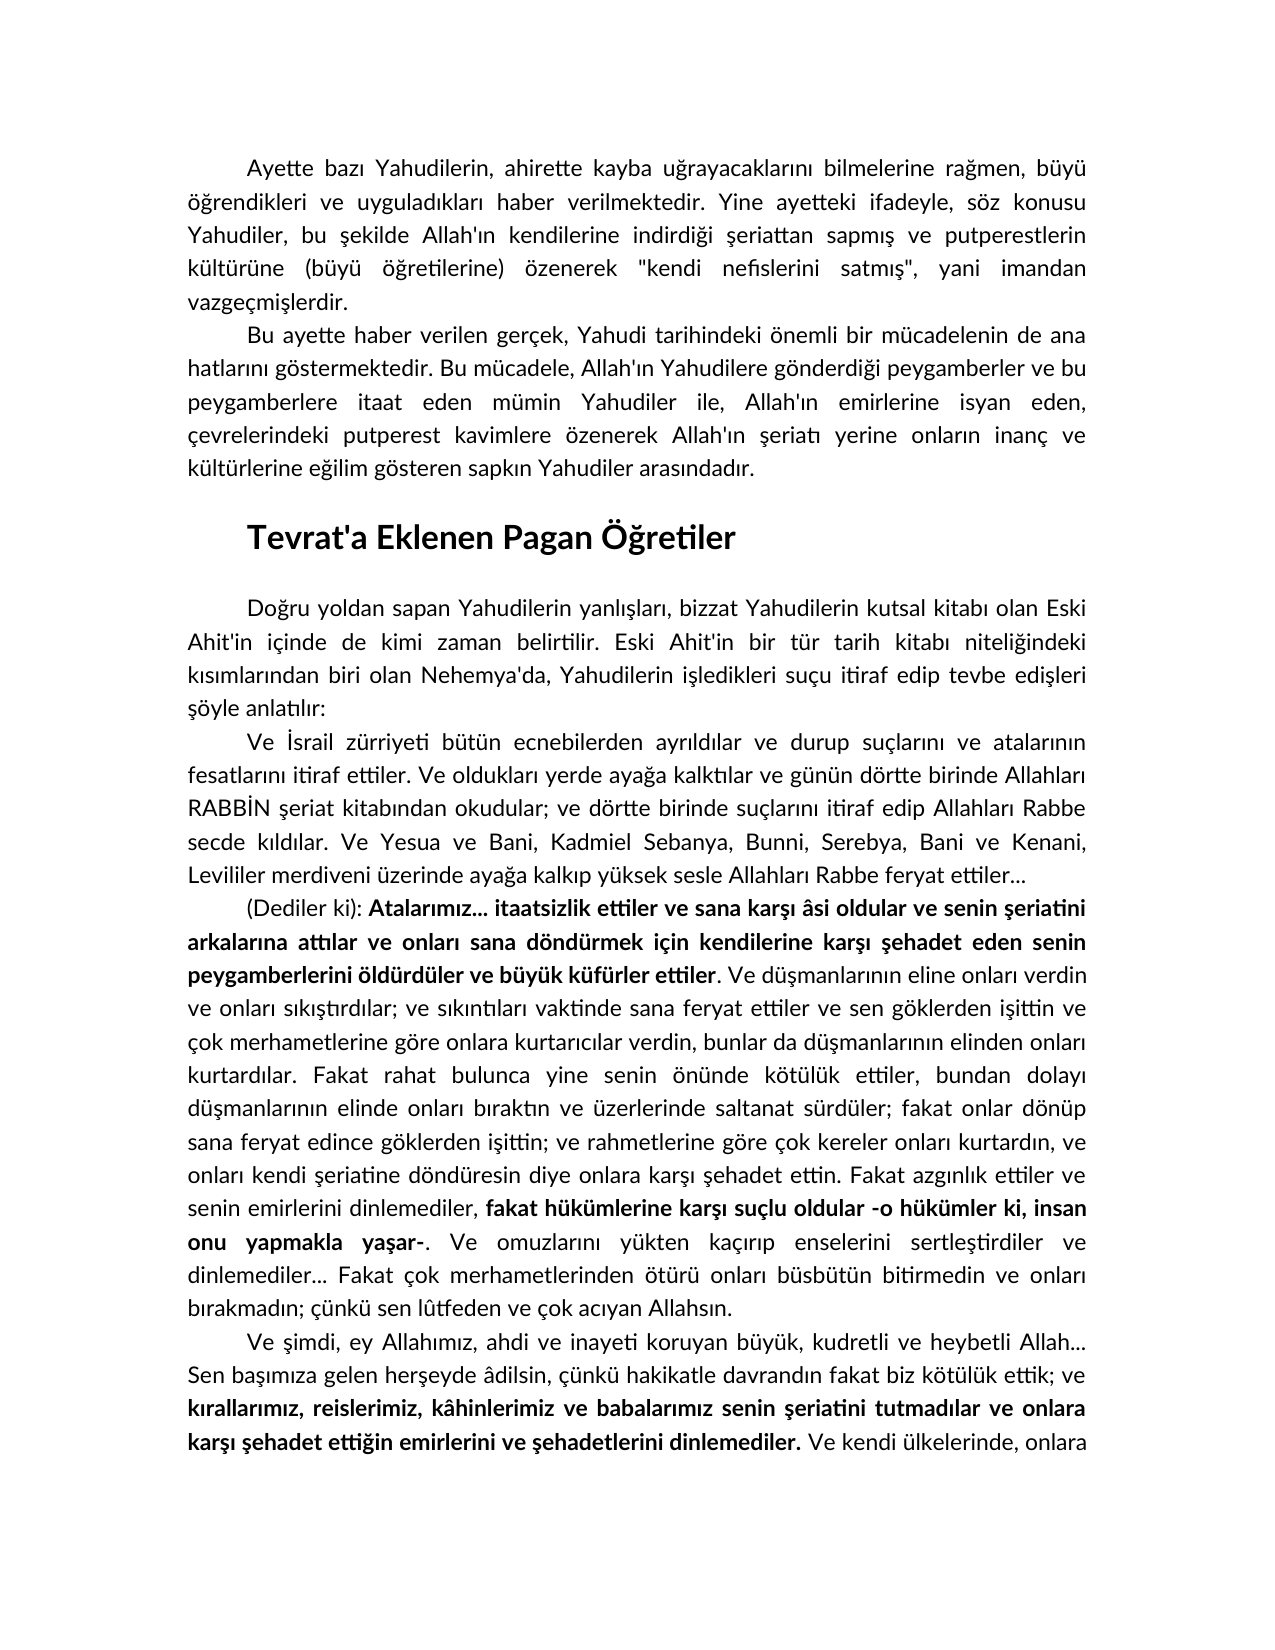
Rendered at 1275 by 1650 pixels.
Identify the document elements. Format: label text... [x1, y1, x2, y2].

text Ve İsrail zürriyeti bütün ecnebilerden ayrıldılar ve durup suçlarını ve atalarının fesatlarını itiraf ettiler. Ve oldukları yerde ayağa kalktılar ve günün dörtte birinde Allahları RABBİN şeriat kitabından okudular; ve dörtte birinde suçlarını itiraf edip Allahları Rabbe secde kıldılar. Ve Yesua ve Bani, Kadmiel Sebanya, Bunni, Serebya, Bani ve Kenani, Levililer merdiveni üzerinde ayağa kalkıp yüksek sesle Allahları Rabbe feryat ettiler... [187, 723, 1087, 890]
text (Dediler ki): Atalarımız... itaatsizlik ettiler ve sana karşı âsi oldular ve senin şeriatini arkalarına attılar ve onları sana döndürmek için kendilerine karşı şehadet eden senin peygamberlerini öldürdüler ve büyük küfürler ettiler. Ve düşmanlarının eline onları verdin ve onları sıkıştırdılar; ve sıkıntıları vaktinde sana feryat ettiler ve sen göklerden işittin ve çok merhametlerine göre onlara kurtarıcılar verdin, bunlar da düşmanlarının elinden onları kurtardılar. Fakat rahat bulunca yine senin önünde kötülük ettiler, bundan dolayı düşmanlarının elinde onları bıraktın ve üzerlerinde saltanat sürdüler; fakat onlar dönüp sana feryat edince göklerden işittin; ve rahmetlerine göre çok kereler onları kurtardın, ve onları kendi şeriatine döndüresin diye onlara karşı şehadet ettin. Fakat azgınlık ettiler ve senin emirlerini dinlemediler, fakat hükümlerine karşı suçlu oldular -o hükümler ki, insan onu yapmakla yaşar-. Ve omuzlarını yükten kaçırıp enselerini sertleştirdiler ve dinlemediler... Fakat çok merhametlerinden ötürü onları büsbütün bitirmedin ve onları bırakmadın; çünkü sen lûtfeden ve çok acıyan Allahsın. [187, 890, 1087, 1323]
text Bu ayette haber verilen gerçek, Yahudi tarihindeki önemli bir mücadelenin de ana hatlarını göstermektedir. Bu mücadele, Allah'ın Yahudilere gönderdiği peygamberler ve bu peygamberlere itaat eden mümin Yahudiler ile, Allah'ın emirlerine isyan eden, çevrelerindeki putperest kavimlere özenerek Allah'ın şeriatı yerine onların inanç ve kültürlerine eğilim gösteren sapkın Yahudiler arasındadır. [187, 317, 1087, 483]
text Ayette bazı Yahudilerin, ahirette kayba uğrayacaklarını bilmelerine rağmen, büyü öğrendikleri ve uyguladıkları haber verilmektedir. Yine ayetteki ifadeyle, söz konusu Yahudiler, bu şekilde Allah'ın kendilerine indirdiği şeriattan sapmış ve putperestlerin kültürüne (büyü öğretilerine) özenerek "kendi nefislerini satmış", yani imandan vazgeçmişlerdir. [187, 150, 1087, 317]
text Tevrat'a Eklenen Pagan Öğretiler [187, 517, 1087, 557]
text Ve şimdi, ey Allahımız, ahdi ve inayeti koruyan büyük, kudretli ve heybetli Allah... Sen başımıza gelen herşeyde âdilsin, çünkü hakikatle davrandın fakat biz kötülük ettik; ve kırallarımız, reislerimiz, kâhinlerimiz ve babalarımız senin şeriatini tutmadılar ve onlara karşı şehadet ettiğin emirlerini ve şehadetlerini dinlemediler. Ve kendi ülkelerinde, onlara [187, 1323, 1087, 1457]
text Doğru yoldan sapan Yahudilerin yanlışları, bizzat Yahudilerin kutsal kitabı olan Eski Ahit'in içinde de kimi zaman belirtilir. Eski Ahit'in bir tür tarih kitabı niteliğindeki kısımlarından biri olan Nehemya'da, Yahudilerin işledikleri suçu itiraf edip tevbe edişleri şöyle anlatılır: [187, 590, 1087, 723]
